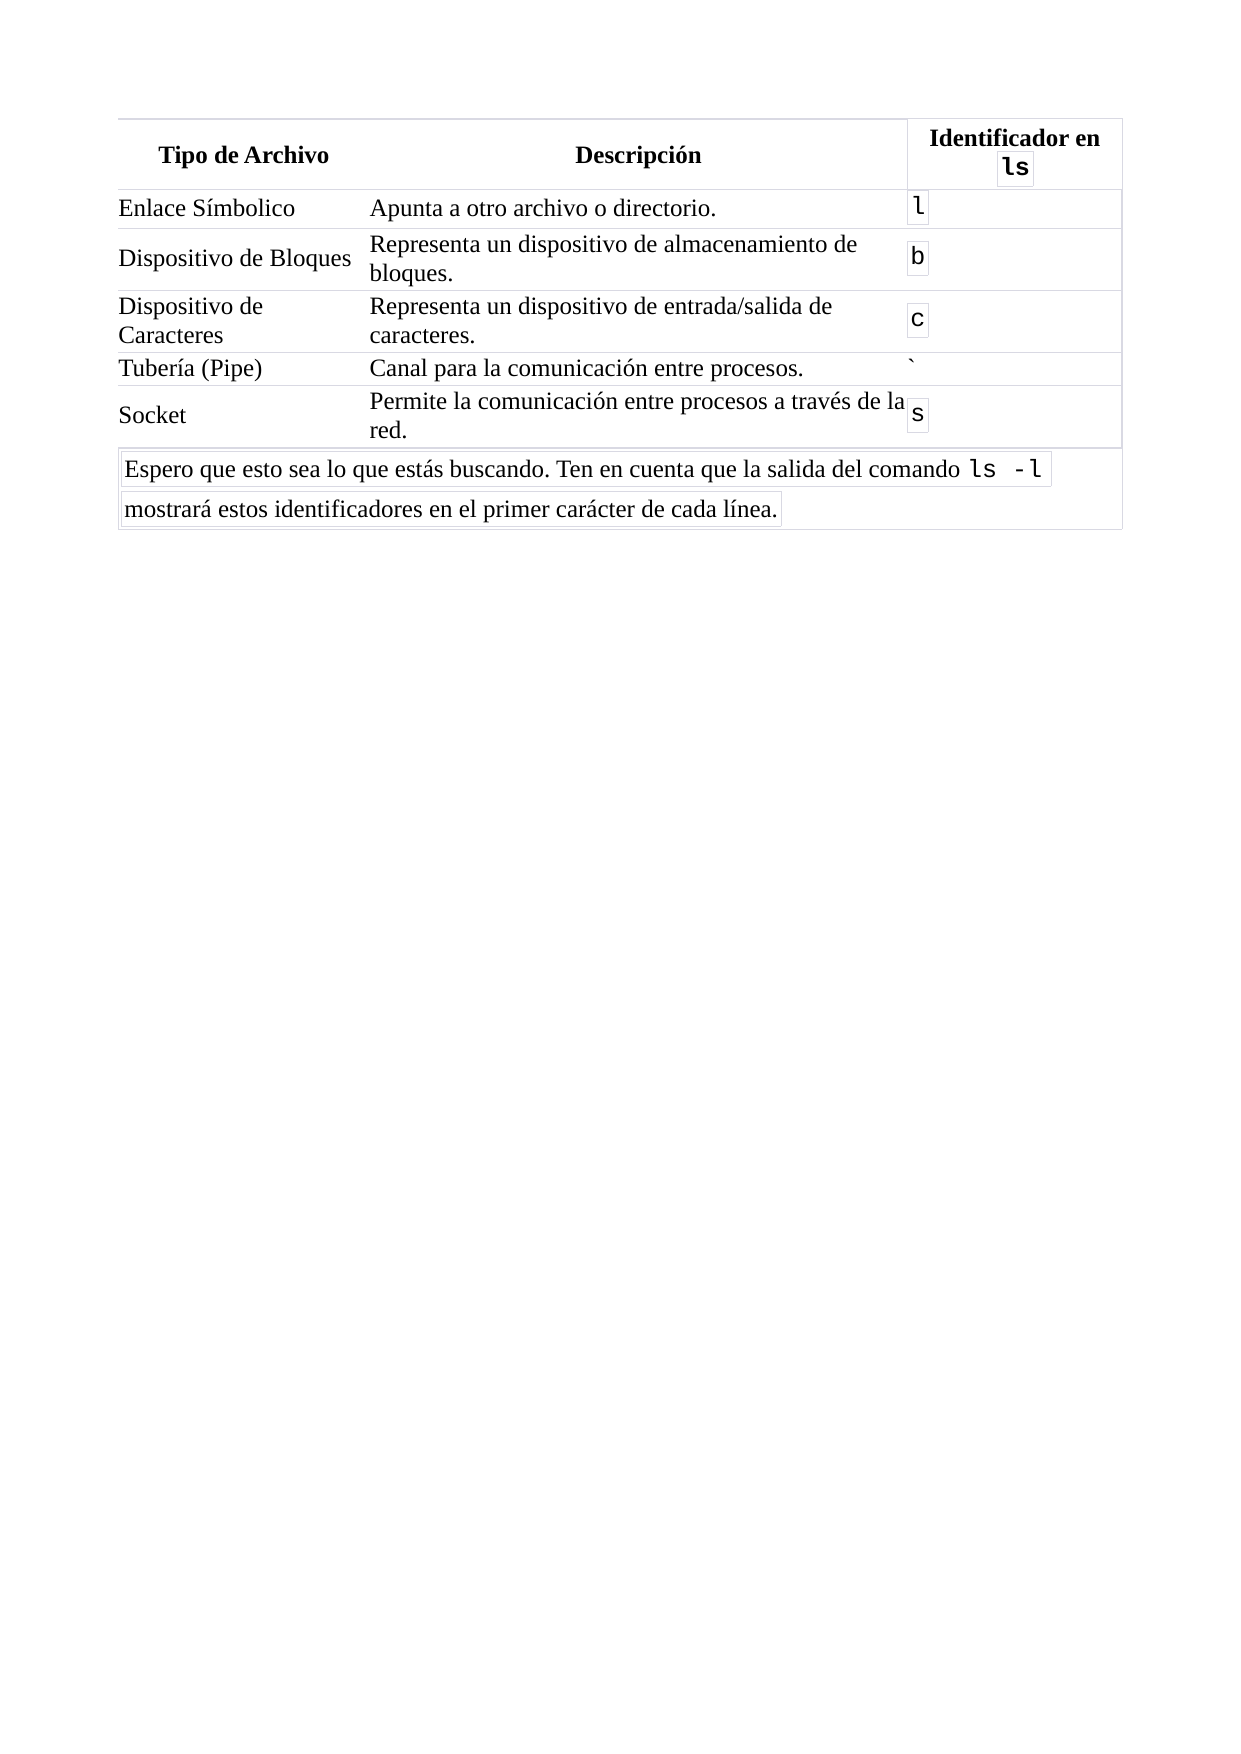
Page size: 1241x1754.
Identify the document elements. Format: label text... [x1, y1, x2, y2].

table_cell c [907, 291, 1121, 351]
table_header Descripción [369, 120, 907, 189]
table_cell Representa un dispositivo de entrada/salida de caracteres. [369, 291, 907, 351]
table_cell b [907, 229, 1121, 289]
table_cell Representa un dispositivo de almacenamiento de bloques. [369, 229, 907, 289]
table_cell Tubería (Pipe) [118, 353, 369, 385]
table_cell Permite la comunicación entre procesos a través de la red. [369, 386, 907, 447]
table_cell Apunta a otro archivo o directorio. [369, 190, 907, 227]
table_cell ` [907, 353, 1121, 385]
table_cell Enlace Símbolico [118, 190, 369, 227]
text Espero que esto sea lo que estás buscando. Ten en cuenta que la salida del comando ls -l mostrará estos identificadores en el primer carácter de cada línea. [119, 449, 1122, 529]
table_cell s [907, 386, 1121, 447]
table_cell Canal para la comunicación entre procesos. [369, 353, 907, 385]
table_cell Dispositivo de Caracteres [118, 291, 369, 351]
table_cell l [907, 190, 1121, 227]
table_cell Dispositivo de Bloques [118, 229, 369, 289]
table_header Tipo de Archivo [118, 120, 369, 189]
table_cell Socket [118, 386, 369, 447]
table_header Identificador en ls [908, 119, 1122, 189]
